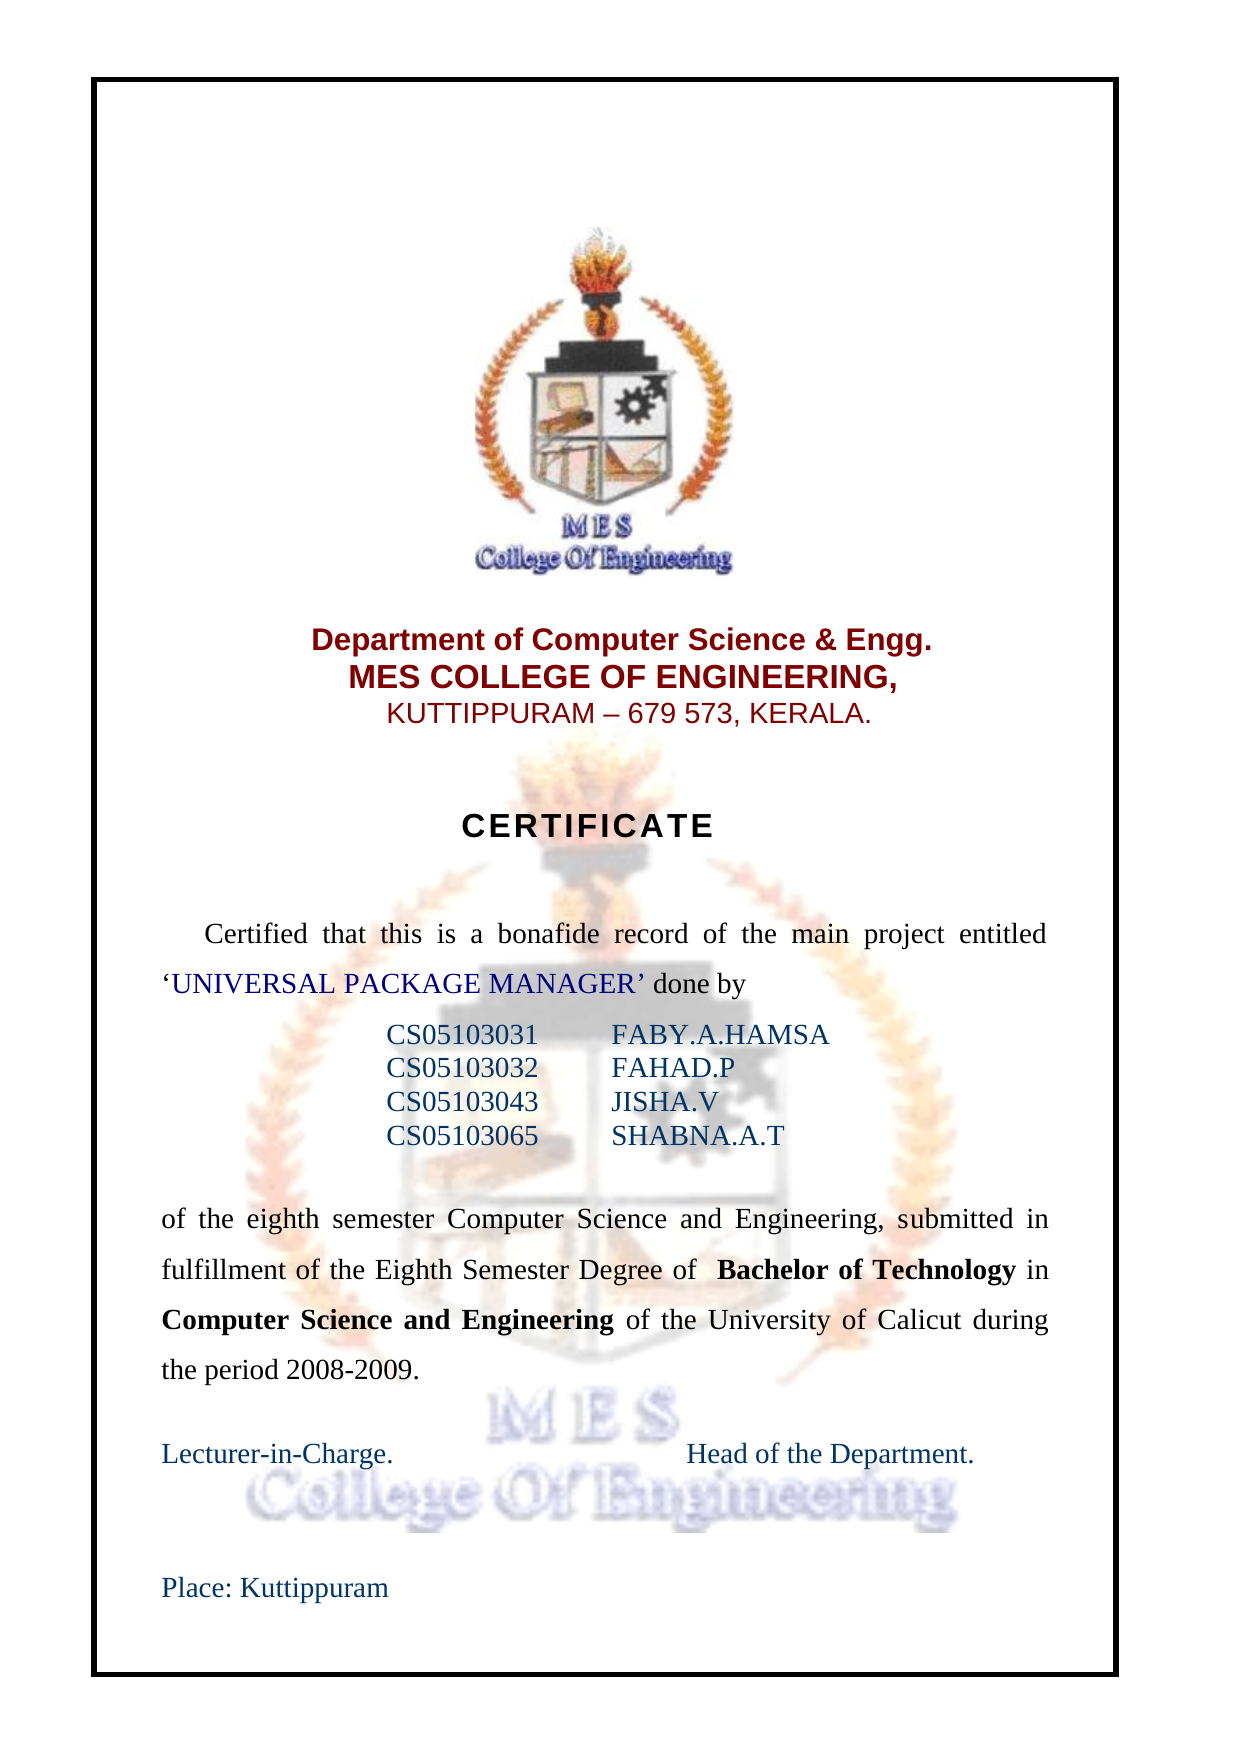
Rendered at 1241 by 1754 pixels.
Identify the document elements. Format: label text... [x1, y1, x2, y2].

subtitle Lecturer-in-Charge. Head of the Department. [161, 1436, 243, 1470]
subtitle MES College of Engineering, [161, 657, 1049, 696]
subtitle Kuttippuram – 679 573, Kerala. [967, 696, 1049, 729]
text cs05103031 FABY.a.hAMSA [967, 1017, 1049, 1051]
subtitle of the eighth semester Computer Science and Engineering, submitted in fulfillment of the Eighth Semester Degree of Bachelor of Technology in Computer Science and Engineering of the University of Calicut during the period 2008-2009. [967, 1201, 1049, 1386]
picture [245, 685, 966, 1533]
subtitle Kuttippuram – 679 573, Kerala. [161, 696, 243, 729]
text CS05103032 FAHAD.P [967, 1051, 1049, 1084]
text CS05103065 SHABNA.A.T [967, 1118, 1049, 1151]
subtitle Certificate [967, 806, 1049, 844]
subtitle Certified that this is a bonafide record of the main project entitled ‘UNIVERSAL PACKAGE MANAGER’ done by [967, 916, 1049, 1000]
subtitle of the eighth semester Computer Science and Engineering, submitted in fulfillment of the Eighth Semester Degree of Bachelor of Technology in Computer Science and Engineering of the University of Calicut during the period 2008-2009. [161, 1201, 243, 1386]
subtitle Lecturer-in-Charge. Head of the Department. [967, 1436, 1049, 1470]
picture [475, 227, 736, 577]
subtitle Place: Kuttippuram [161, 1570, 1049, 1604]
text Department of Computer Science & Engg. [236, 621, 1049, 657]
text CS05103043 JISHA.V [967, 1084, 1049, 1118]
subtitle Certified that this is a bonafide record of the main project entitled ‘UNIVERSAL PACKAGE MANAGER’ done by [161, 916, 243, 1000]
